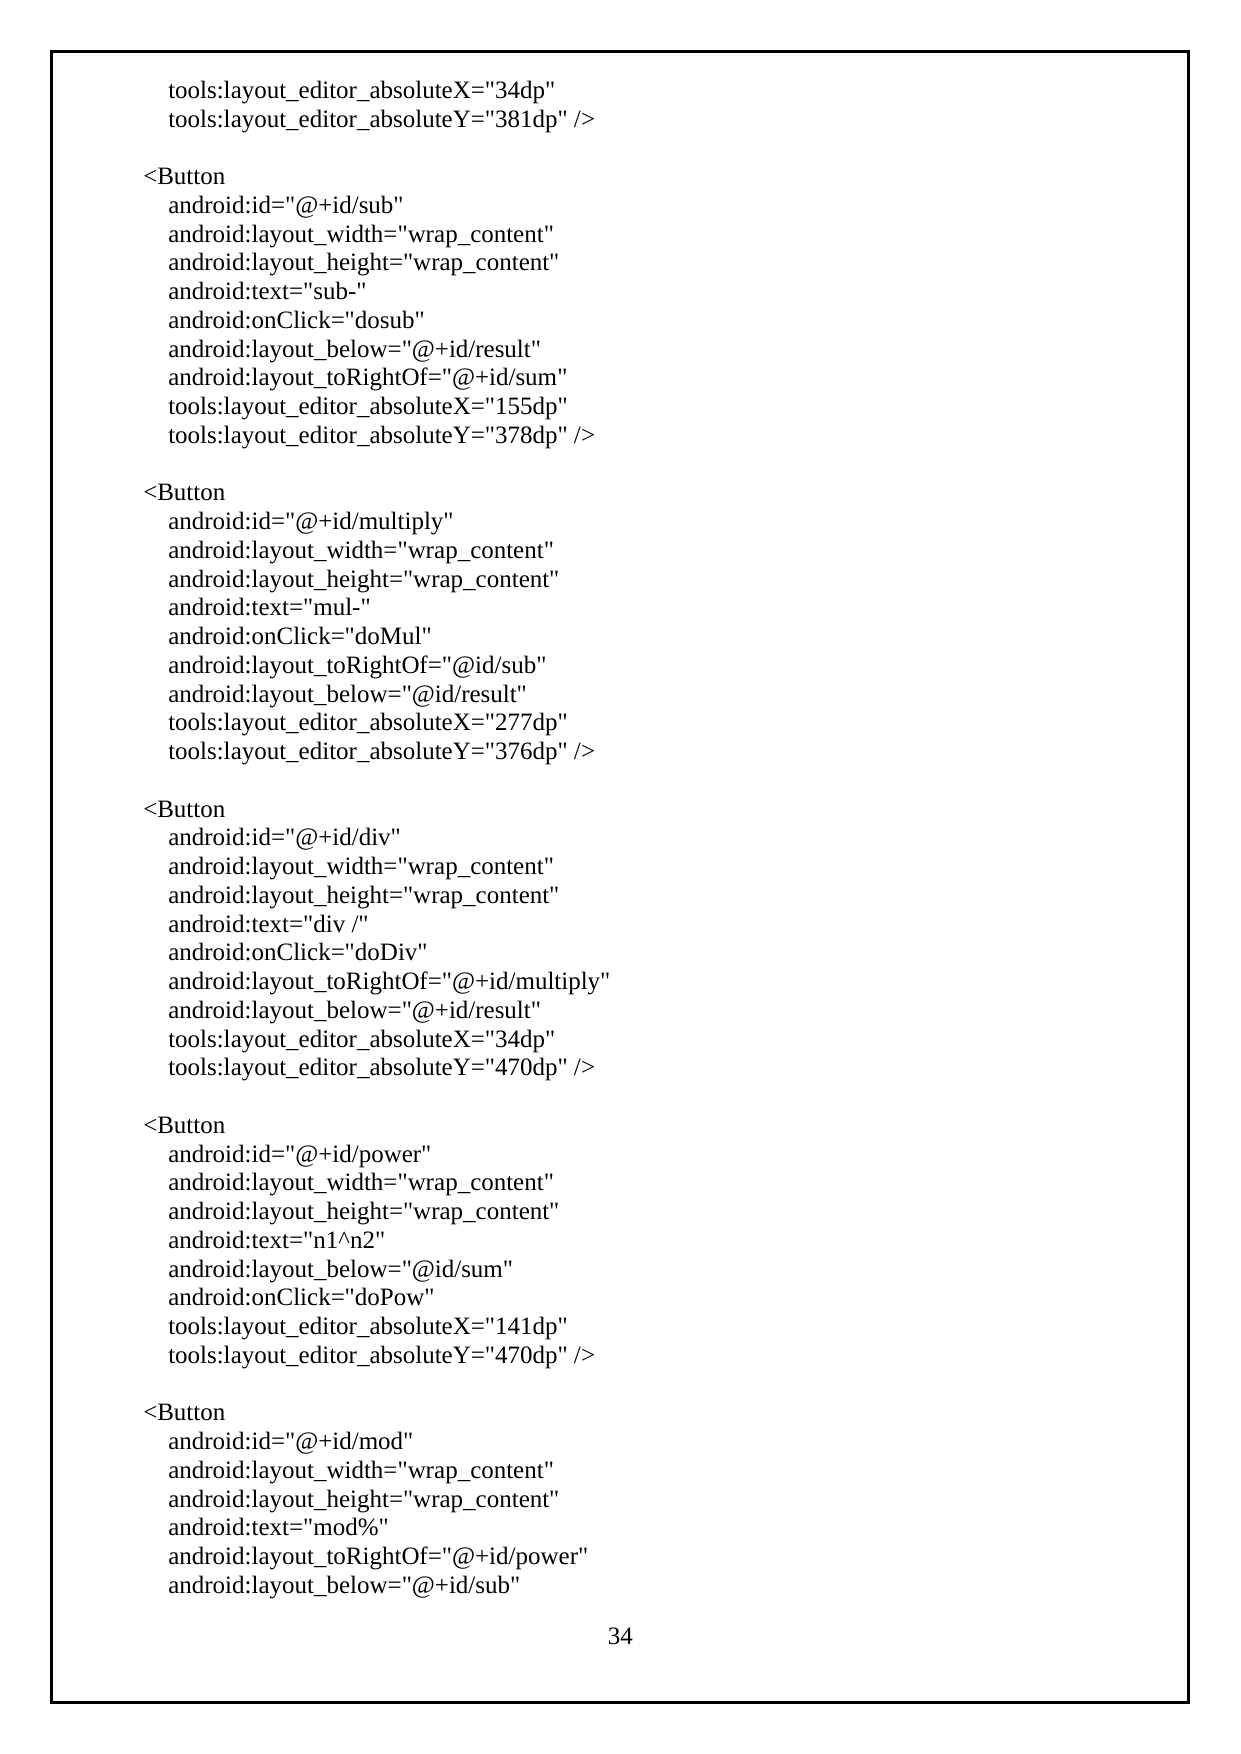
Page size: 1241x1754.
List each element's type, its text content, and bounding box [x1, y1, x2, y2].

text tools:layout_editor_absoluteX="34dp" tools:layout_editor_absoluteY="381dp" /> <Button android:id="@+id/sub" android:layout_width="wrap_content" android:layout_height="wrap_content" android:text="sub-" android:onClick="dosub" android:layout_below="@+id/result" android:layout_toRightOf="@+id/sum" tools:layout_editor_absoluteX="155dp" tools:layout_editor_absoluteY="378dp" /> <Button android:id="@+id/multiply" android:layout_width="wrap_content" android:layout_height="wrap_content" android:text="mul-" android:onClick="doMul" android:layout_toRightOf="@id/sub" android:layout_below="@id/result" tools:layout_editor_absoluteX="277dp" tools:layout_editor_absoluteY="376dp" /> <Button android:id="@+id/div" android:layout_width="wrap_content" android:layout_height="wrap_content" android:text="div /" android:onClick="doDiv" android:layout_toRightOf="@+id/multiply" android:layout_below="@+id/result" tools:layout_editor_absoluteX="34dp" tools:layout_editor_absoluteY="470dp" /> <Button android:id="@+id/power" android:layout_width="wrap_content" android:layout_height="wrap_content" android:text="n1^n2" android:layout_below="@id/sum" android:onClick="doPow" tools:layout_editor_absoluteX="141dp" tools:layout_editor_absoluteY="470dp" /> <Button android:id="@+id/mod" android:layout_width="wrap_content" android:layout_height="wrap_content" android:text="mod%" android:layout_toRightOf="@+id/power" android:layout_below="@+id/sub" [118, 75, 1122, 1599]
